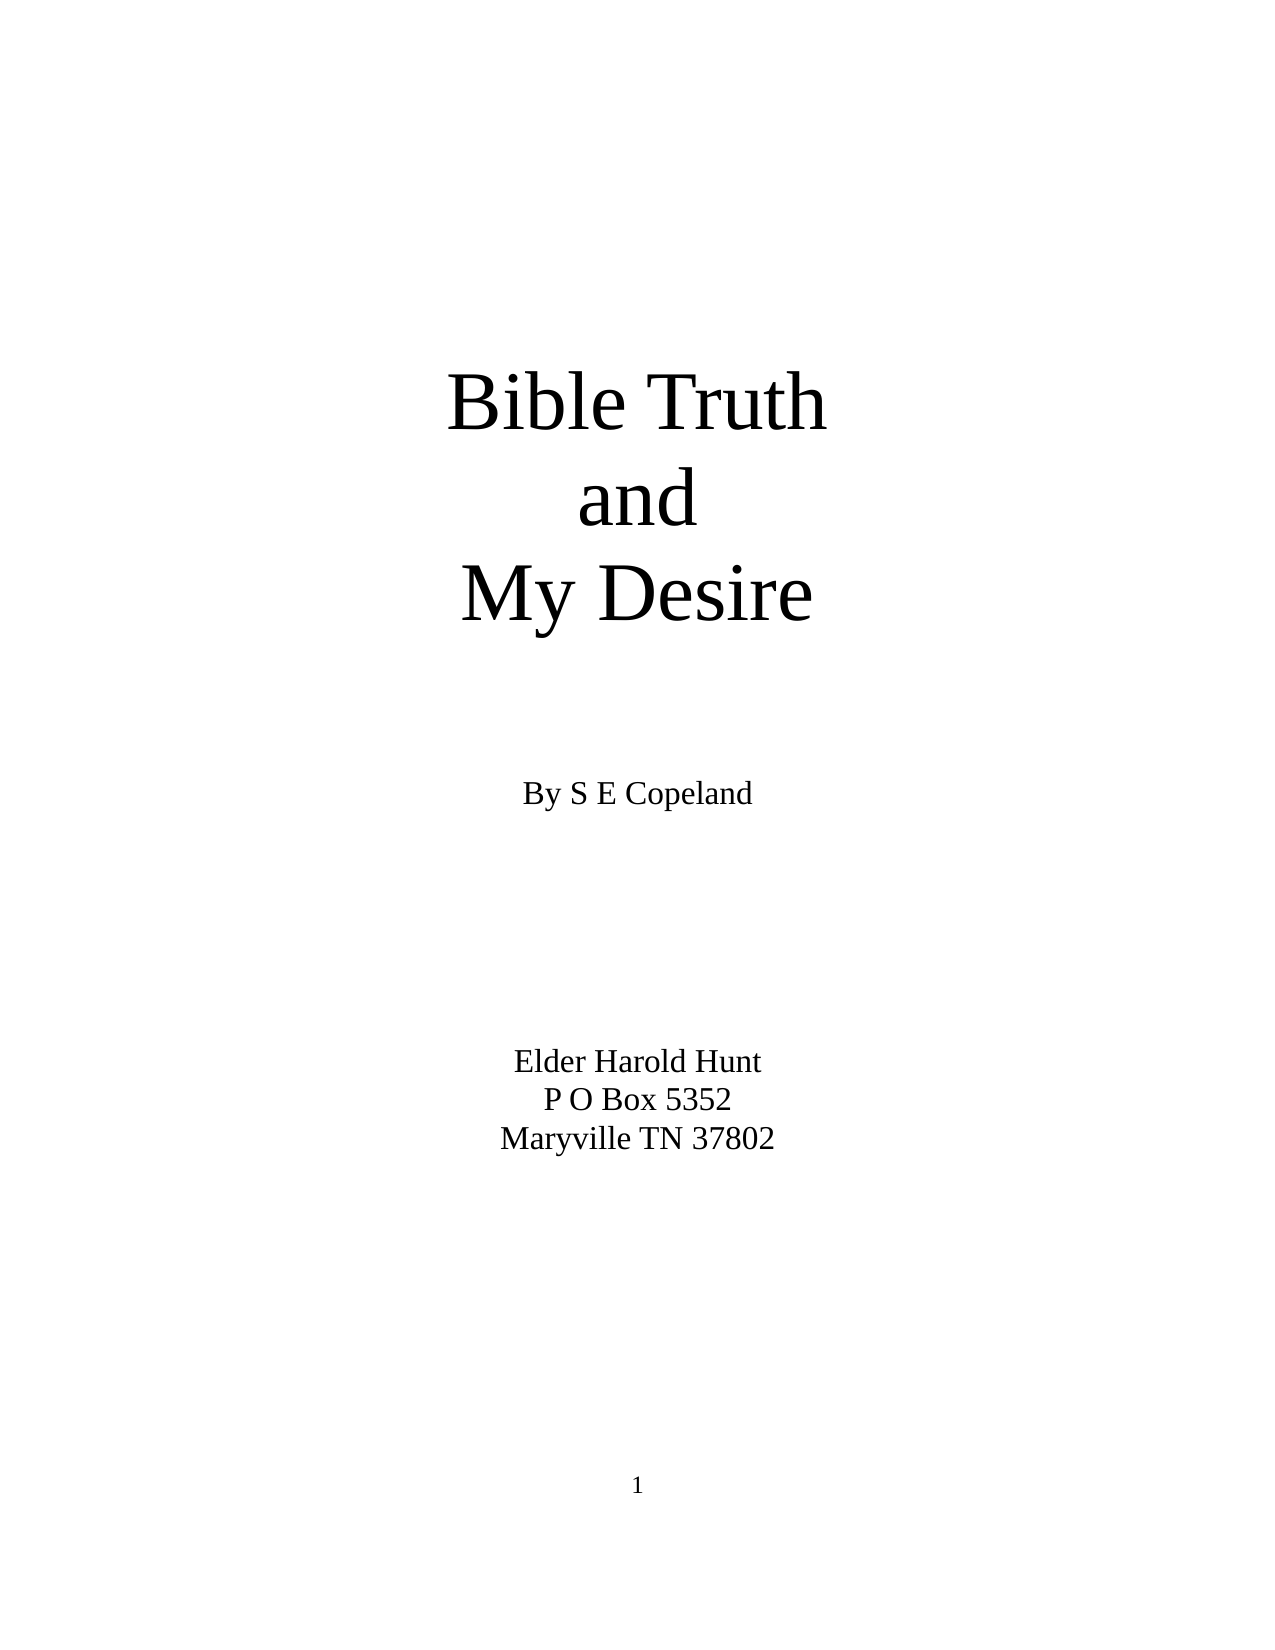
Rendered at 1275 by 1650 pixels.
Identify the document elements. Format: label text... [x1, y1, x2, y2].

text P O Box 5352 [150, 1079, 1125, 1118]
text Maryville TN 37802 [150, 1118, 1125, 1156]
text Bible Truth [150, 351, 1125, 447]
text and [150, 447, 1125, 543]
text My Desire [150, 543, 1125, 639]
text By S E Copeland [150, 773, 1125, 811]
text Elder Harold Hunt [150, 1041, 1125, 1079]
